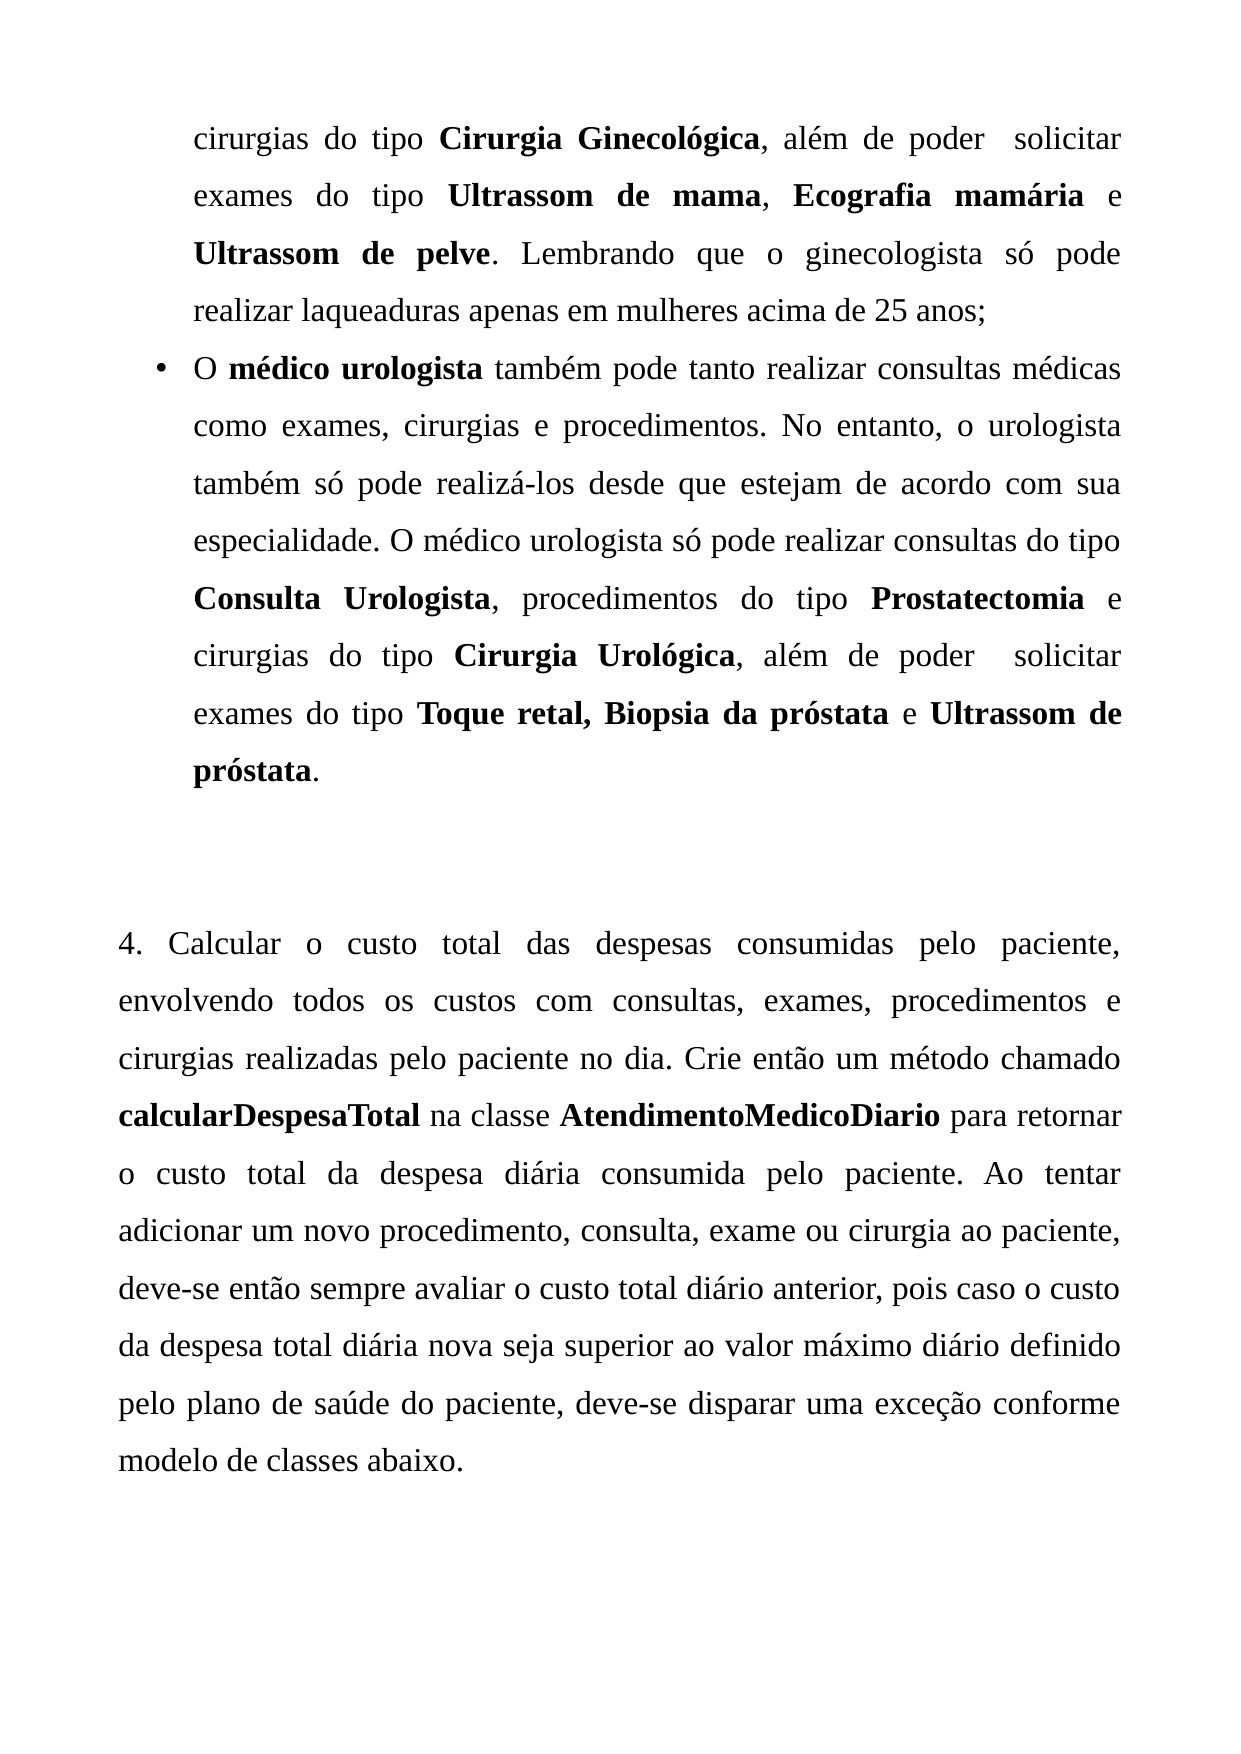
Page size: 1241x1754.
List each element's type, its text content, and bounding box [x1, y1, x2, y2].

list O médico urologista também pode tanto realizar consultas médicas como exames, cirurgias e procedimentos. No entanto, o urologista também só pode realizá-los desde que estejam de acordo com sua especialidade. O médico urologista só pode realizar consultas do tipo Consulta Urologista, procedimentos do tipo Prostatectomia e cirurgias do tipo Cirurgia Urológica, além de poder solicitar exames do tipo Toque retal, Biopsia da próstata e Ultrassom de próstata. [156, 348, 1122, 789]
list cirurgias do tipo Cirurgia Ginecológica, além de poder solicitar exames do tipo Ultrassom de mama, Ecografia mamária e Ultrassom de pelve. Lembrando que o ginecologista só pode realizar laqueaduras apenas em mulheres acima de 25 anos; [156, 118, 1122, 329]
text 4. Calcular o custo total das despesas consumidas pelo paciente, envolvendo todos os custos com consultas, exames, procedimentos e cirurgias realizadas pelo paciente no dia. Crie então um método chamado calcularDespesaTotal na classe AtendimentoMedicoDiario para retornar o custo total da despesa diária consumida pelo paciente. Ao tentar adicionar um novo procedimento, consulta, exame ou cirurgia ao paciente, deve-se então sempre avaliar o custo total diário anterior, pois caso o custo da despesa total diária nova seja superior ao valor máximo diário definido pelo plano de saúde do paciente, deve-se disparar uma exceção conforme modelo de classes abaixo. [118, 923, 1122, 1479]
